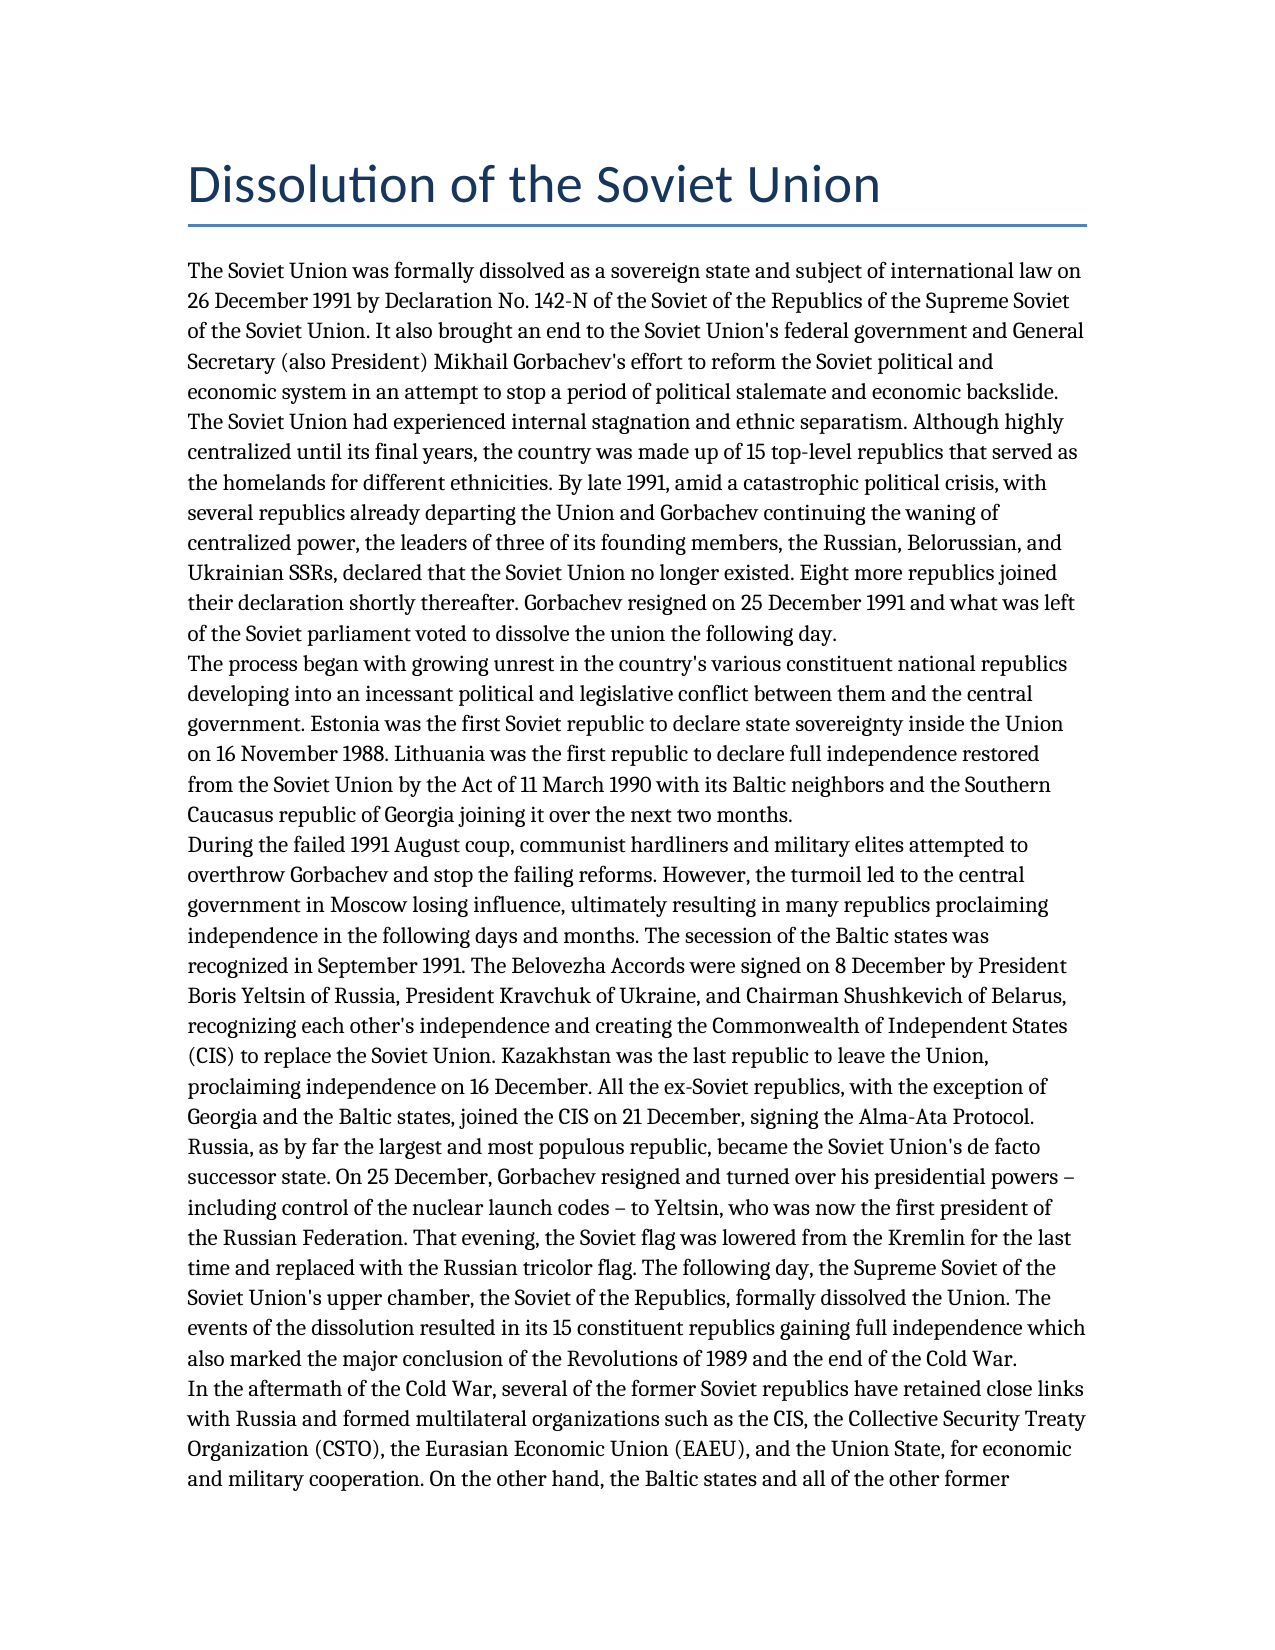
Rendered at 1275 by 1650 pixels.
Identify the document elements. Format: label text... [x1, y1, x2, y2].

text The Soviet Union was formally dissolved as a sovereign state and subject of international law on 26 December 1991 by Declaration No. 142-N of the Soviet of the Republics of the Supreme Soviet of the Soviet Union. It also brought an end to the Soviet Union's federal government and General Secretary (also President) Mikhail Gorbachev's effort to reform the Soviet political and economic system in an attempt to stop a period of political stalemate and economic backslide. The Soviet Union had experienced internal stagnation and ethnic separatism. Although highly centralized until its final years, the country was made up of 15 top-level republics that served as the homelands for different ethnicities. By late 1991, amid a catastrophic political crisis, with several republics already departing the Union and Gorbachev continuing the waning of centralized power, the leaders of three of its founding members, the Russian, Belorussian, and Ukrainian SSRs, declared that the Soviet Union no longer existed. Eight more republics joined their declaration shortly thereafter. Gorbachev resigned on 25 December 1991 and what was left of the Soviet parliament voted to dissolve the union the following day. The process began with growing unrest in the country's various constituent national republics developing into an incessant political and legislative conflict between them and the central government. Estonia was the first Soviet republic to declare state sovereignty inside the Union on 16 November 1988. Lithuania was the first republic to declare full independence restored from the Soviet Union by the Act of 11 March 1990 with its Baltic neighbors and the Southern Caucasus republic of Georgia joining it over the next two months. During the failed 1991 August coup, communist hardliners and military elites attempted to overthrow Gorbachev and stop the failing reforms. However, the turmoil led to the central government in Moscow losing influence, ultimately resulting in many republics proclaiming independence in the following days and months. The secession of the Baltic states was recognized in September 1991. The Belovezha Accords were signed on 8 December by President Boris Yeltsin of Russia, President Kravchuk of Ukraine, and Chairman Shushkevich of Belarus, recognizing each other's independence and creating the Commonwealth of Independent States (CIS) to replace the Soviet Union. Kazakhstan was the last republic to leave the Union, proclaiming independence on 16 December. All the ex-Soviet republics, with the exception of Georgia and the Baltic states, joined the CIS on 21 December, signing the Alma-Ata Protocol. Russia, as by far the largest and most populous republic, became the Soviet Union's de facto successor state. On 25 December, Gorbachev resigned and turned over his presidential powers – including control of the nuclear launch codes – to Yeltsin, who was now the first president of the Russian Federation. That evening, the Soviet flag was lowered from the Kremlin for the last time and replaced with the Russian tricolor flag. The following day, the Supreme Soviet of the Soviet Union's upper chamber, the Soviet of the Republics, formally dissolved the Union. The events of the dissolution resulted in its 15 constituent republics gaining full independence which also marked the major conclusion of the Revolutions of 1989 and the end of the Cold War. In the aftermath of the Cold War, several of the former Soviet republics have retained close links with Russia and formed multilateral organizations such as the CIS, the Collective Security Treaty Organization (CSTO), the Eurasian Economic Union (EAEU), and the Union State, for economic and military cooperation. On the other hand, the Baltic states and all of the other former [187, 258, 1087, 1492]
title Dissolution of the Soviet Union [187, 150, 1087, 227]
